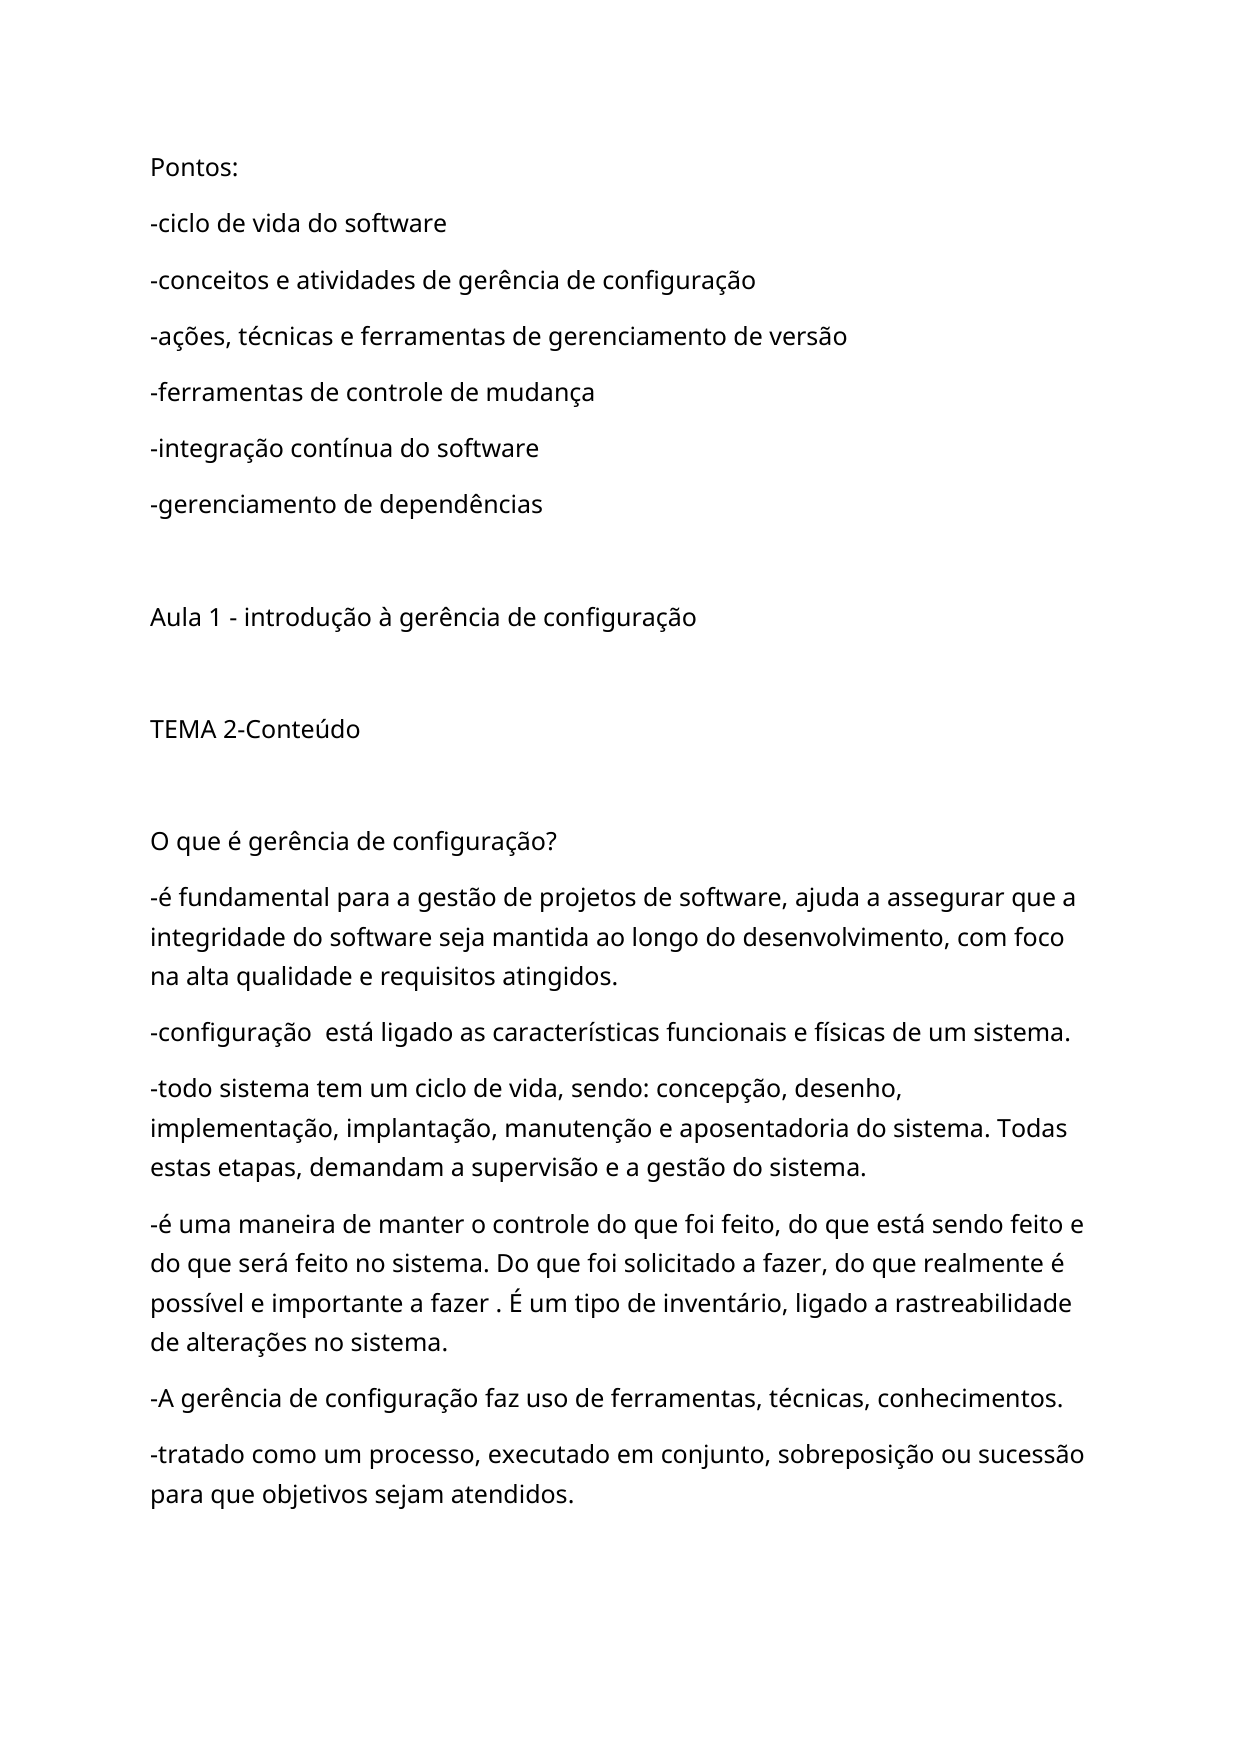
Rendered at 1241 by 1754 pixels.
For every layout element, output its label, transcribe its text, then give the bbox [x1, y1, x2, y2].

text TEMA 2-Conteúdo [150, 711, 1090, 746]
text -ações, técnicas e ferramentas de gerenciamento de versão [150, 318, 1090, 352]
text -ciclo de vida do software [150, 206, 1090, 240]
text -é fundamental para a gestão de projetos de software, ajuda a assegurar que a integridade do software seja mantida ao longo do desenvolvimento, com foco na alta qualidade e requisitos atingidos. [150, 880, 1090, 993]
text -conceitos e atividades de gerência de configuração [150, 262, 1090, 296]
text -é uma maneira de manter o controle do que foi feito, do que está sendo feito e do que será feito no sistema. Do que foi solicitado a fazer, do que realmente é possível e importante a fazer . É um tipo de inventário, ligado a rastreabilidade de alterações no sistema. [150, 1206, 1090, 1359]
text -integração contínua do software [150, 431, 1090, 465]
text -A gerência de configuração faz uso de ferramentas, técnicas, conhecimentos. [150, 1381, 1090, 1415]
text -tratado como um processo, executado em conjunto, sobreposição ou sucessão para que objetivos sejam atendidos. [150, 1437, 1090, 1511]
text Pontos: [150, 150, 1090, 184]
text Aula 1 - introdução à gerência de configuração [150, 599, 1090, 633]
text -configuração está ligado as características funcionais e físicas de um sistema. [150, 1015, 1090, 1049]
text O que é gerência de configuração? [150, 824, 1090, 858]
text -ferramentas de controle de mudança [150, 374, 1090, 409]
text -gerenciamento de dependências [150, 487, 1090, 521]
text -todo sistema tem um ciclo de vida, sendo: concepção, desenho, implementação, implantação, manutenção e aposentadoria do sistema. Todas estas etapas, demandam a supervisão e a gestão do sistema. [150, 1071, 1090, 1184]
